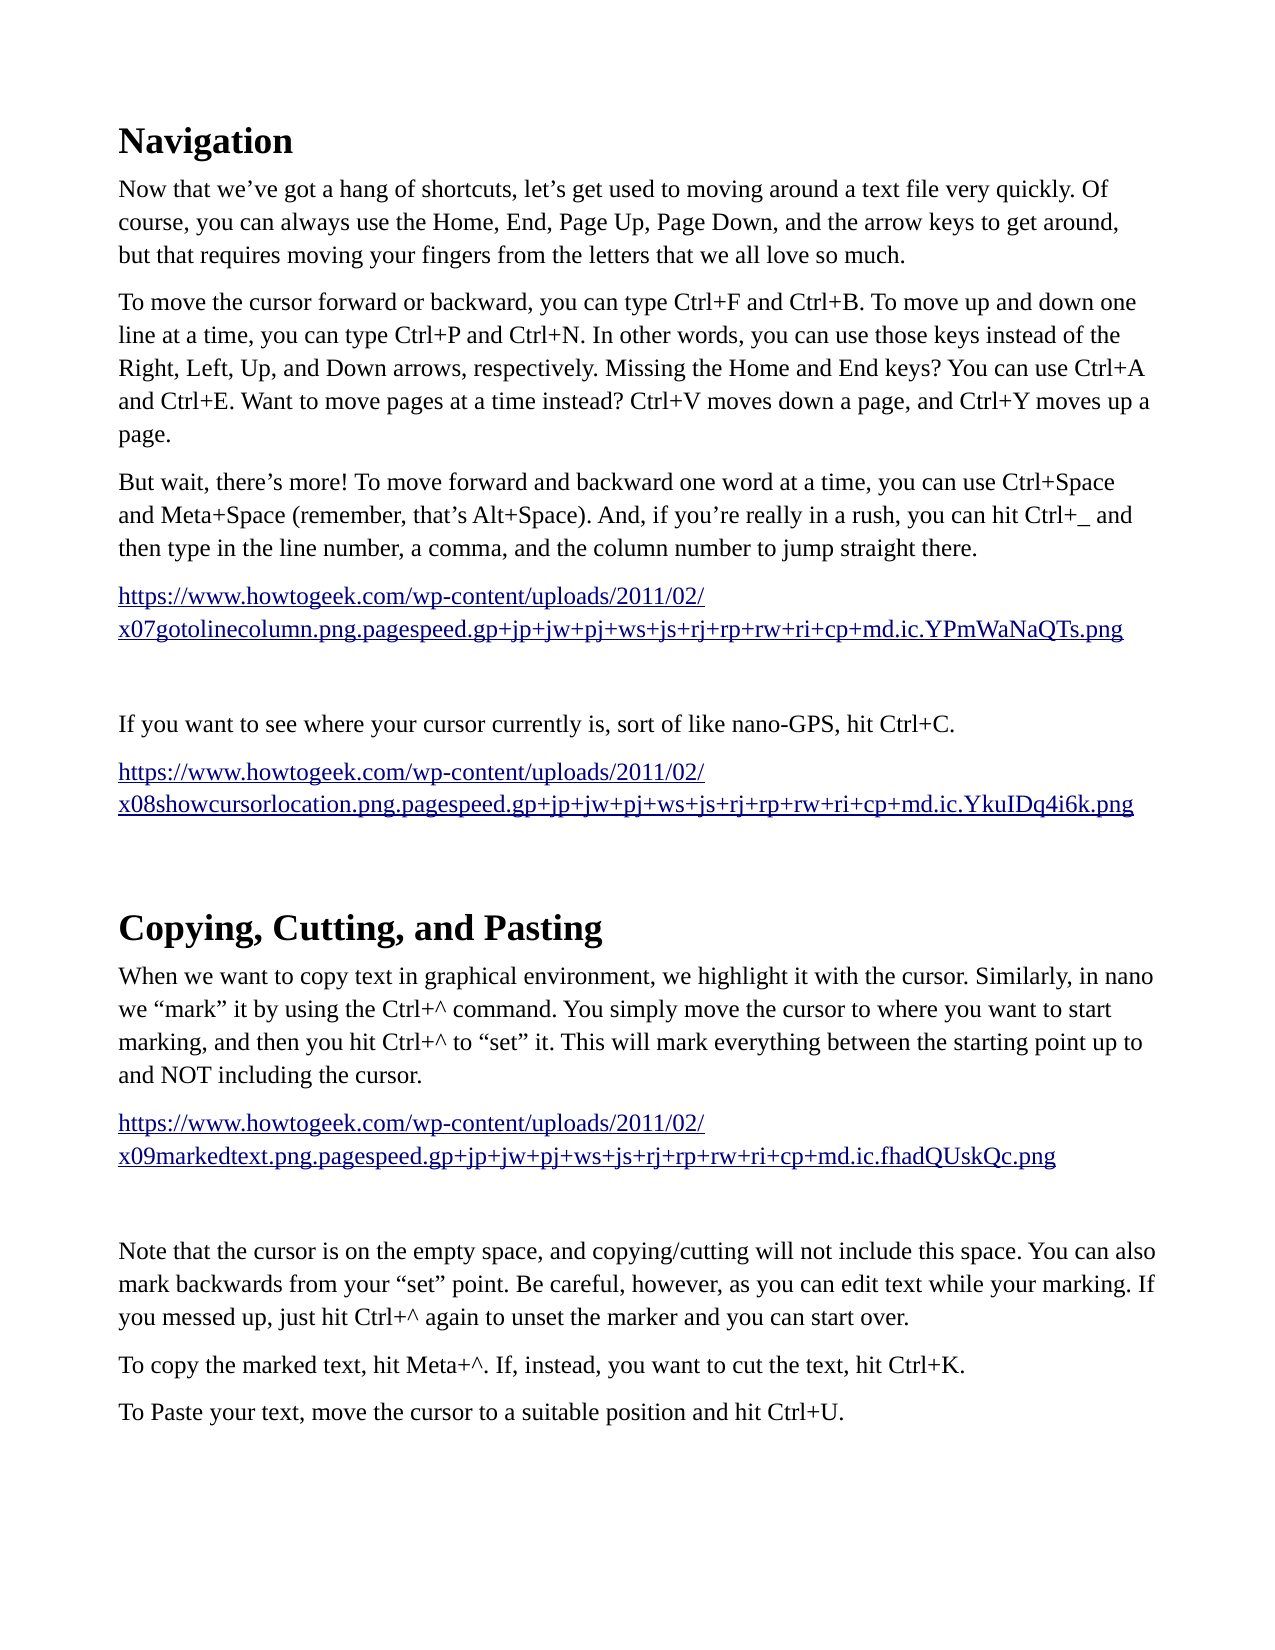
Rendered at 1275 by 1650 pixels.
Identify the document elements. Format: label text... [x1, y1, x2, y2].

subtitle Copying, Cutting, and Pasting [118, 906, 1157, 949]
text When we want to copy text in graphical environment, we highlight it with the cursor. Similarly, in nano we “mark” it by using the Ctrl+^ command. You simply move the cursor to where you want to start marking, and then you hit Ctrl+^ to “set” it. This will mark everything between the starting point up to and NOT including the cursor. [118, 961, 1157, 1089]
text https://www.howtogeek.com/wp-content/uploads/2011/02/x08showcursorlocation.png.pagespeed.gp+jp+jw+pj+ws+js+rj+rp+rw+ri+cp+md.ic.YkuIDq4i6k.png [118, 757, 1157, 818]
text Now that we’ve got a hang of shortcuts, let’s get used to moving around a text file very quickly. Of course, you can always use the Home, End, Page Up, Page Down, and the arrow keys to get around, but that requires moving your fingers from the letters that we all love so much. [118, 174, 1157, 268]
text To Paste your text, move the cursor to a suitable position and hit Ctrl+U. [118, 1397, 1157, 1426]
text Note that the cursor is on the empty space, and copying/cutting will not include this space. You can also mark backwards from your “set” point. Be careful, however, as you can edit text while your marking. If you messed up, just hit Ctrl+^ again to unset the marker and you can start over. [118, 1236, 1157, 1331]
text But wait, there’s more! To move forward and backward one word at a time, you can use Ctrl+Space and Meta+Space (remember, that’s Alt+Space). And, if you’re really in a rush, you can hit Ctrl+_ and then type in the line number, a comma, and the column number to jump straight there. [118, 467, 1157, 562]
text If you want to see where your cursor currently is, sort of like nano-GPS, hit Ctrl+C. [118, 709, 1157, 738]
text To move the cursor forward or backward, you can type Ctrl+F and Ctrl+B. To move up and down one line at a time, you can type Ctrl+P and Ctrl+N. In other words, you can use those keys instead of the Right, Left, Up, and Down arrows, respectively. Missing the Home and End keys? You can use Ctrl+A and Ctrl+E. Want to move pages at a time instead? Ctrl+V moves down a page, and Ctrl+Y moves up a page. [118, 287, 1157, 448]
text https://www.howtogeek.com/wp-content/uploads/2011/02/x09markedtext.png.pagespeed.gp+jp+jw+pj+ws+js+rj+rp+rw+ri+cp+md.ic.fhadQUskQc.png [118, 1108, 1157, 1170]
text To copy the marked text, hit Meta+^. If, instead, you want to cut the text, hit Ctrl+K. [118, 1350, 1157, 1378]
subtitle Navigation [118, 118, 1157, 161]
text https://www.howtogeek.com/wp-content/uploads/2011/02/x07gotolinecolumn.png.pagespeed.gp+jp+jw+pj+ws+js+rj+rp+rw+ri+cp+md.ic.YPmWaNaQTs.png [118, 581, 1157, 642]
